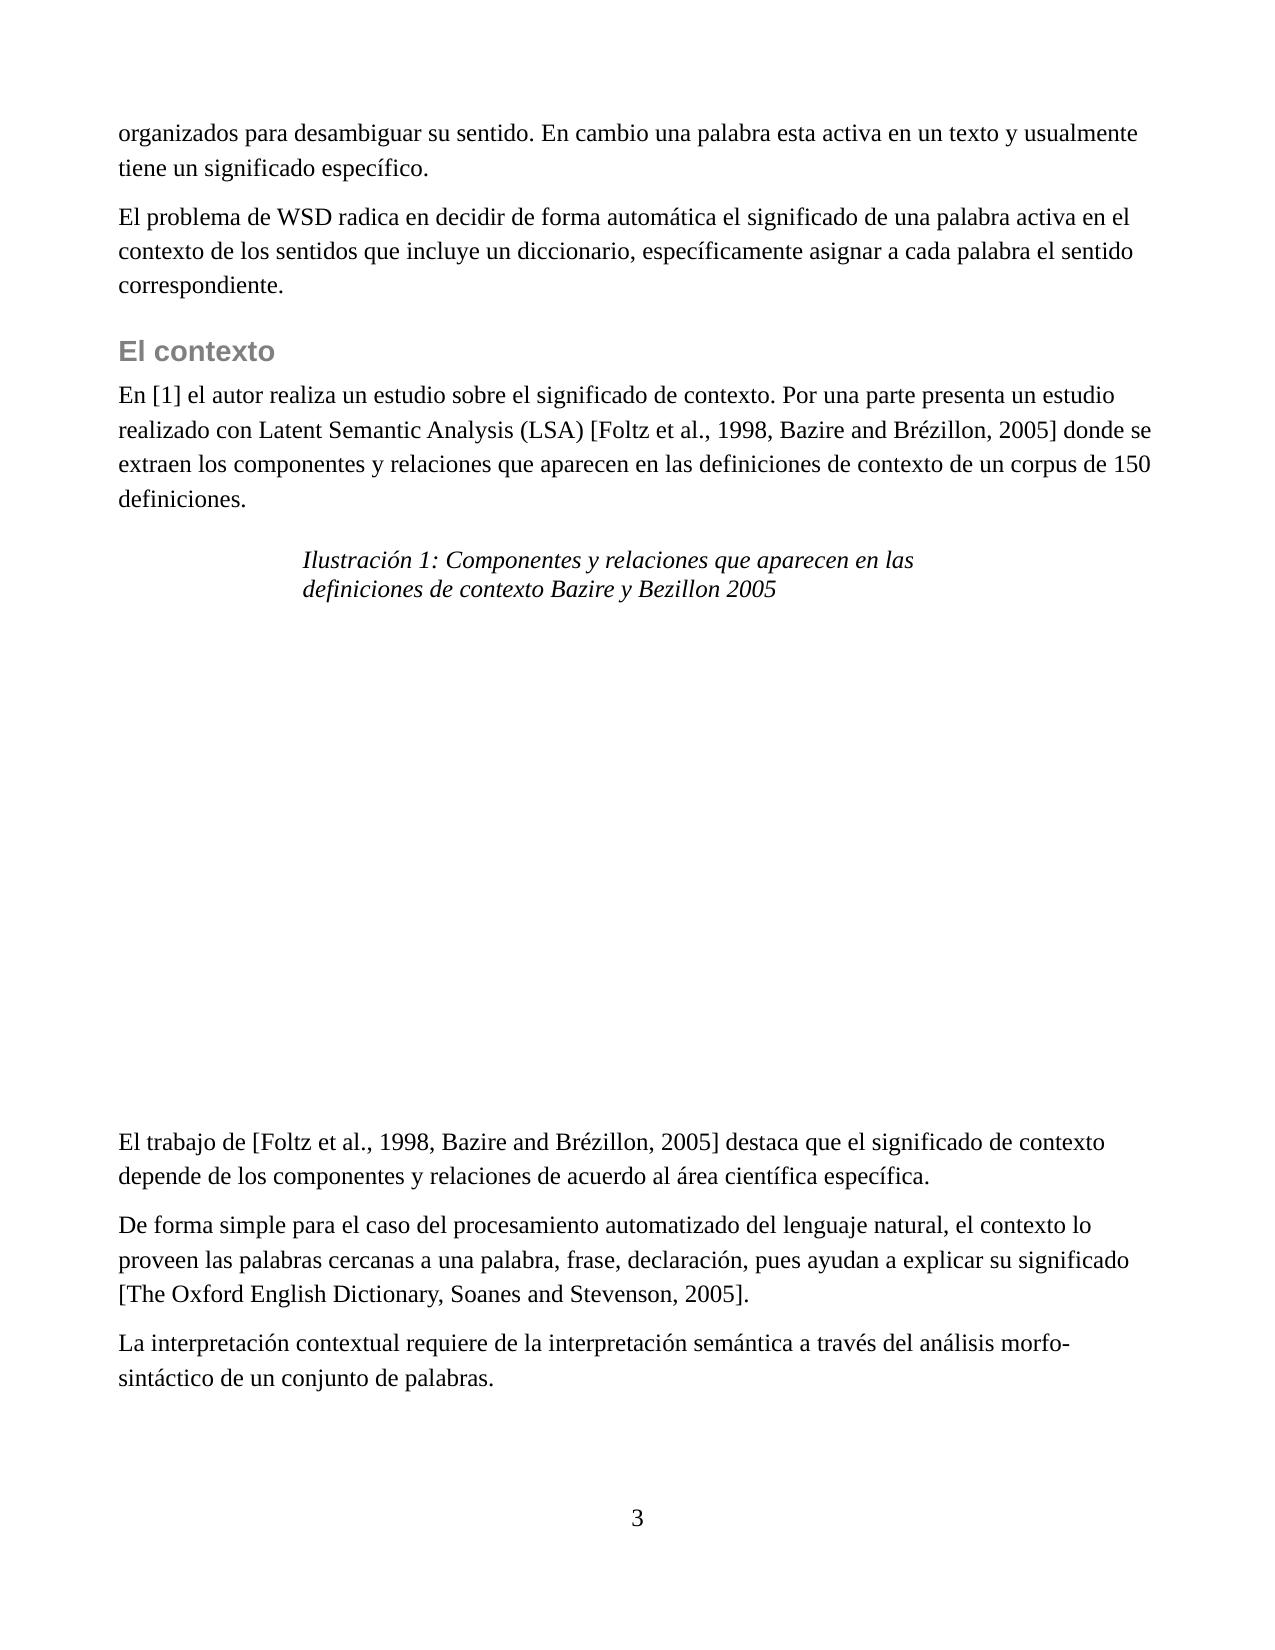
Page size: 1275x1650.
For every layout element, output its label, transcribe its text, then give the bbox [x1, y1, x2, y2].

text El problema de WSD radica en decidir de forma automática el significado de una palabra activa en el contexto de los sentidos que incluye un diccionario, específicamente asignar a cada palabra el sentido correspondiente. [118, 202, 1157, 299]
text organizados para desambiguar su sentido. En cambio una palabra esta activa en un texto y usualmente tiene un significado específico. [118, 118, 1157, 181]
text En [1] el autor realiza un estudio sobre el significado de contexto. Por una parte presenta un estudio realizado con Latent Semantic Analysis (LSA) [Foltz et al., 1998, Bazire and Brézillon, 2005] donde se extraen los componentes y relaciones que aparecen en las definiciones de contexto de un corpus de 150 definiciones. [118, 380, 1157, 512]
text El trabajo de [Foltz et al., 1998, Bazire and Brézillon, 2005] destaca que el significado de contexto depende de los componentes y relaciones de acuerdo al área científica específica. [118, 1127, 1157, 1190]
text De forma simple para el caso del procesamiento automatizado del lenguaje natural, el contexto lo proveen las palabras cercanas a una palabra, frase, declaración, pues ayudan a explicar su significado [The Oxford English Dictionary, Soanes and Stevenson, 2005]. [118, 1210, 1157, 1308]
text La interpretación contextual requiere de la interpretación semántica a través del análisis morfo-sintáctico de un conjunto de palabras. [118, 1328, 1157, 1391]
subtitle El contexto [118, 334, 1157, 368]
text Ilustración 1: Componentes y relaciones que aparecen en las definiciones de contexto Bazire y Bezillon 2005 [302, 545, 973, 603]
